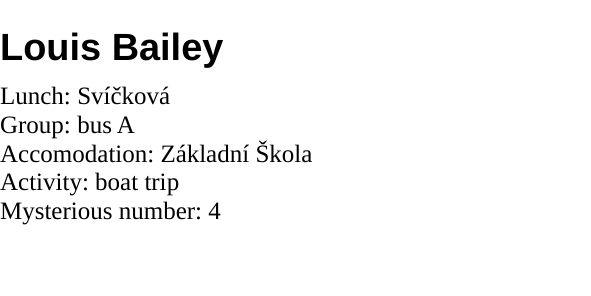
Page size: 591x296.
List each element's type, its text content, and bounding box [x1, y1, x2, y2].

text Lunch: Svíčková [0, 81, 591, 110]
text Group: bus A [0, 110, 591, 139]
text Mysterious number: 4 [0, 196, 591, 225]
subtitle Louis Bailey [0, 25, 591, 69]
text Activity: boat trip [0, 167, 591, 196]
text Accomodation: Základní Škola [0, 139, 591, 167]
